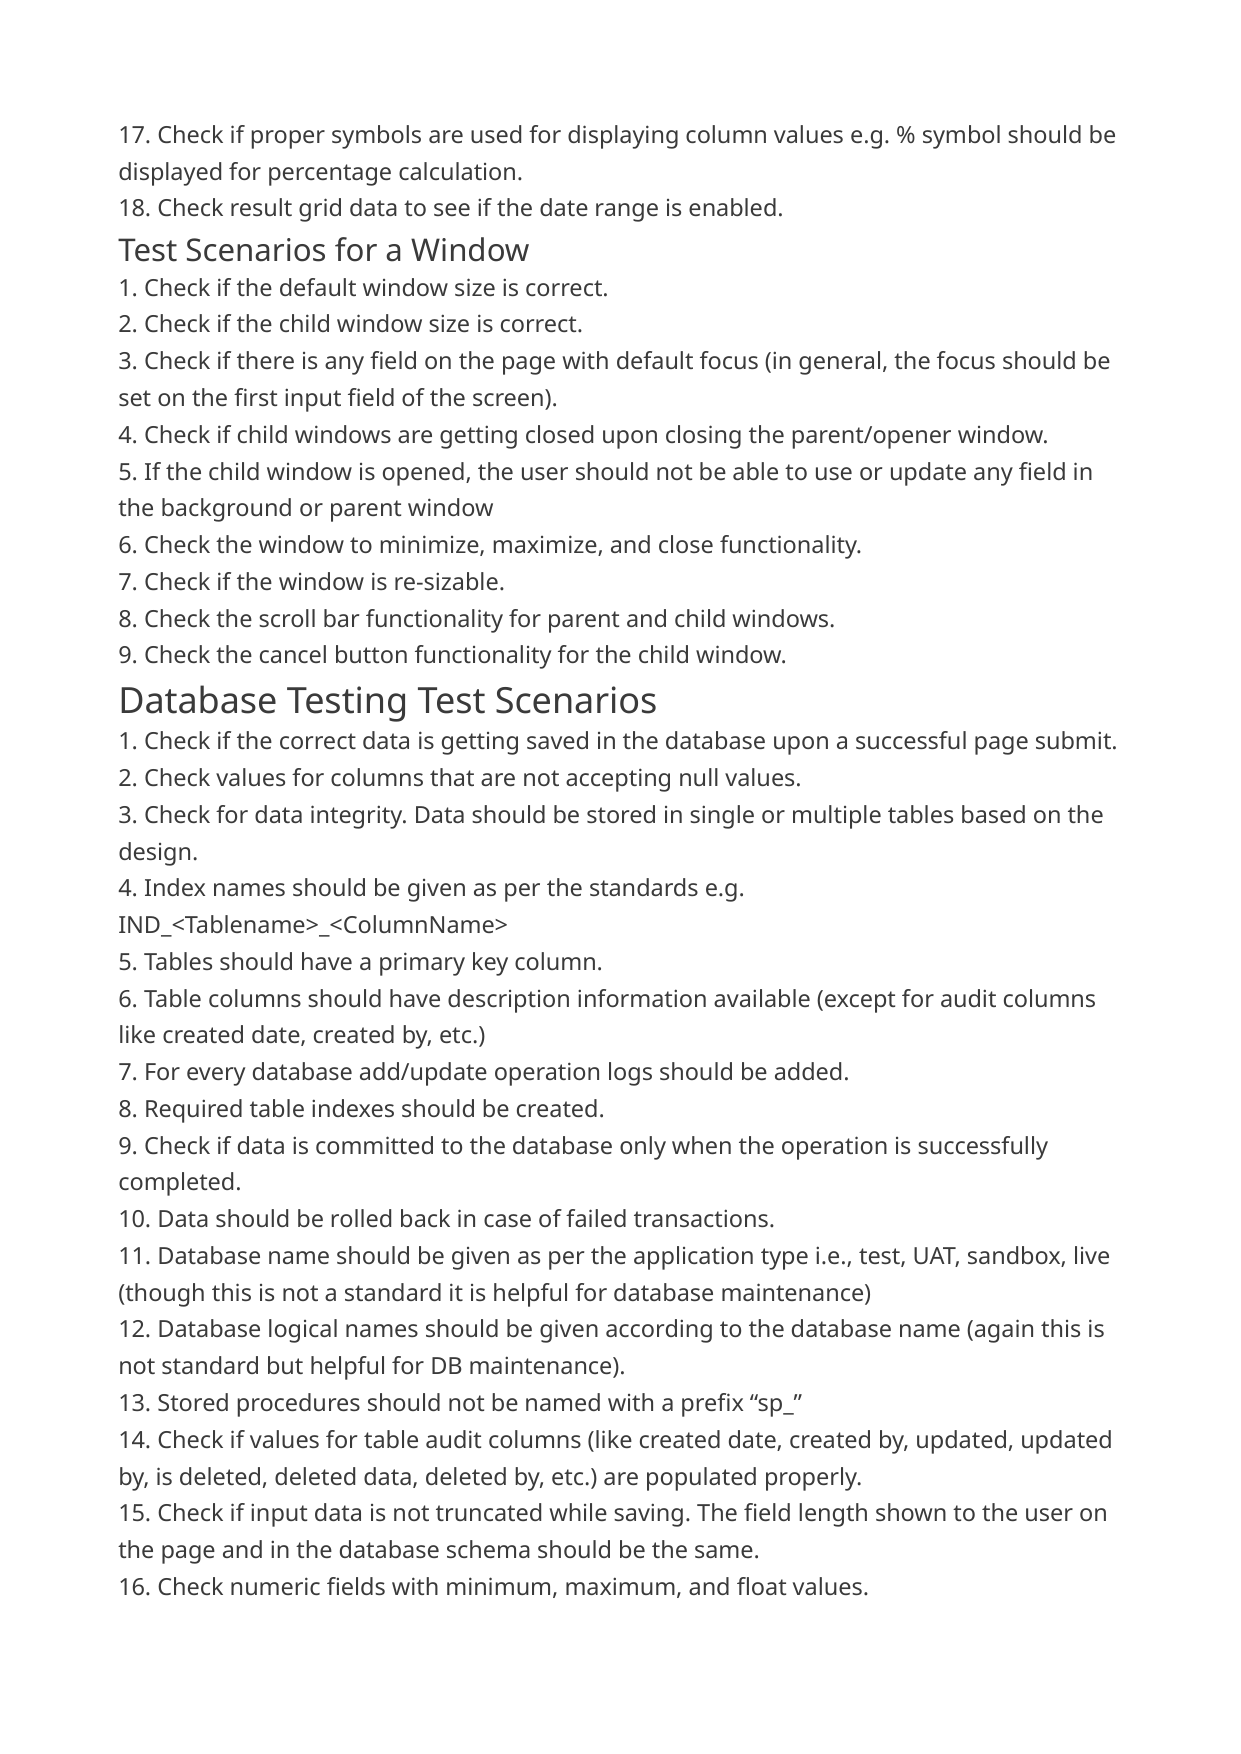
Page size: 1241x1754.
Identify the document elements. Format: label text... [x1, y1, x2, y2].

subtitle Test Scenarios for a Window [118, 228, 1122, 271]
subtitle Database Testing Test Scenarios [118, 676, 1122, 724]
text 17. Check if proper symbols are used for displaying column values e.g. % symbol should be displayed for percentage calculation. 18. Check result grid data to see if the date range is enabled. [118, 118, 1122, 224]
text 1. Check if the default window size is correct. 2. Check if the child window size is correct. 3. Check if there is any field on the page with default focus (in general, the focus should be set on the first input field of the screen). 4. Check if child windows are getting closed upon closing the parent/opener window. 5. If the child window is opened, the user should not be able to use or update any field in the background or parent window 6. Check the window to minimize, maximize, and close functionality. 7. Check if the window is re-sizable. 8. Check the scroll bar functionality for parent and child windows. 9. Check the cancel button functionality for the child window. [118, 271, 1122, 671]
text 1. Check if the correct data is getting saved in the database upon a successful page submit. 2. Check values for columns that are not accepting null values. 3. Check for data integrity. Data should be stored in single or multiple tables based on the design. 4. Index names should be given as per the standards e.g. IND_<Tablename>_<ColumnName> 5. Tables should have a primary key column. 6. Table columns should have description information available (except for audit columns like created date, created by, etc.) 7. For every database add/update operation logs should be added. 8. Required table indexes should be created. 9. Check if data is committed to the database only when the operation is successfully completed. 10. Data should be rolled back in case of failed transactions. 11. Database name should be given as per the application type i.e., test, UAT, sandbox, live (though this is not a standard it is helpful for database maintenance) 12. Database logical names should be given according to the database name (again this is not standard but helpful for DB maintenance). 13. Stored procedures should not be named with a prefix “sp_” 14. Check if values for table audit columns (like created date, created by, updated, updated by, is deleted, deleted data, deleted by, etc.) are populated properly. 15. Check if input data is not truncated while saving. The field length shown to the user on the page and in the database schema should be the same. 16. Check numeric fields with minimum, maximum, and float values. [118, 724, 1122, 1602]
